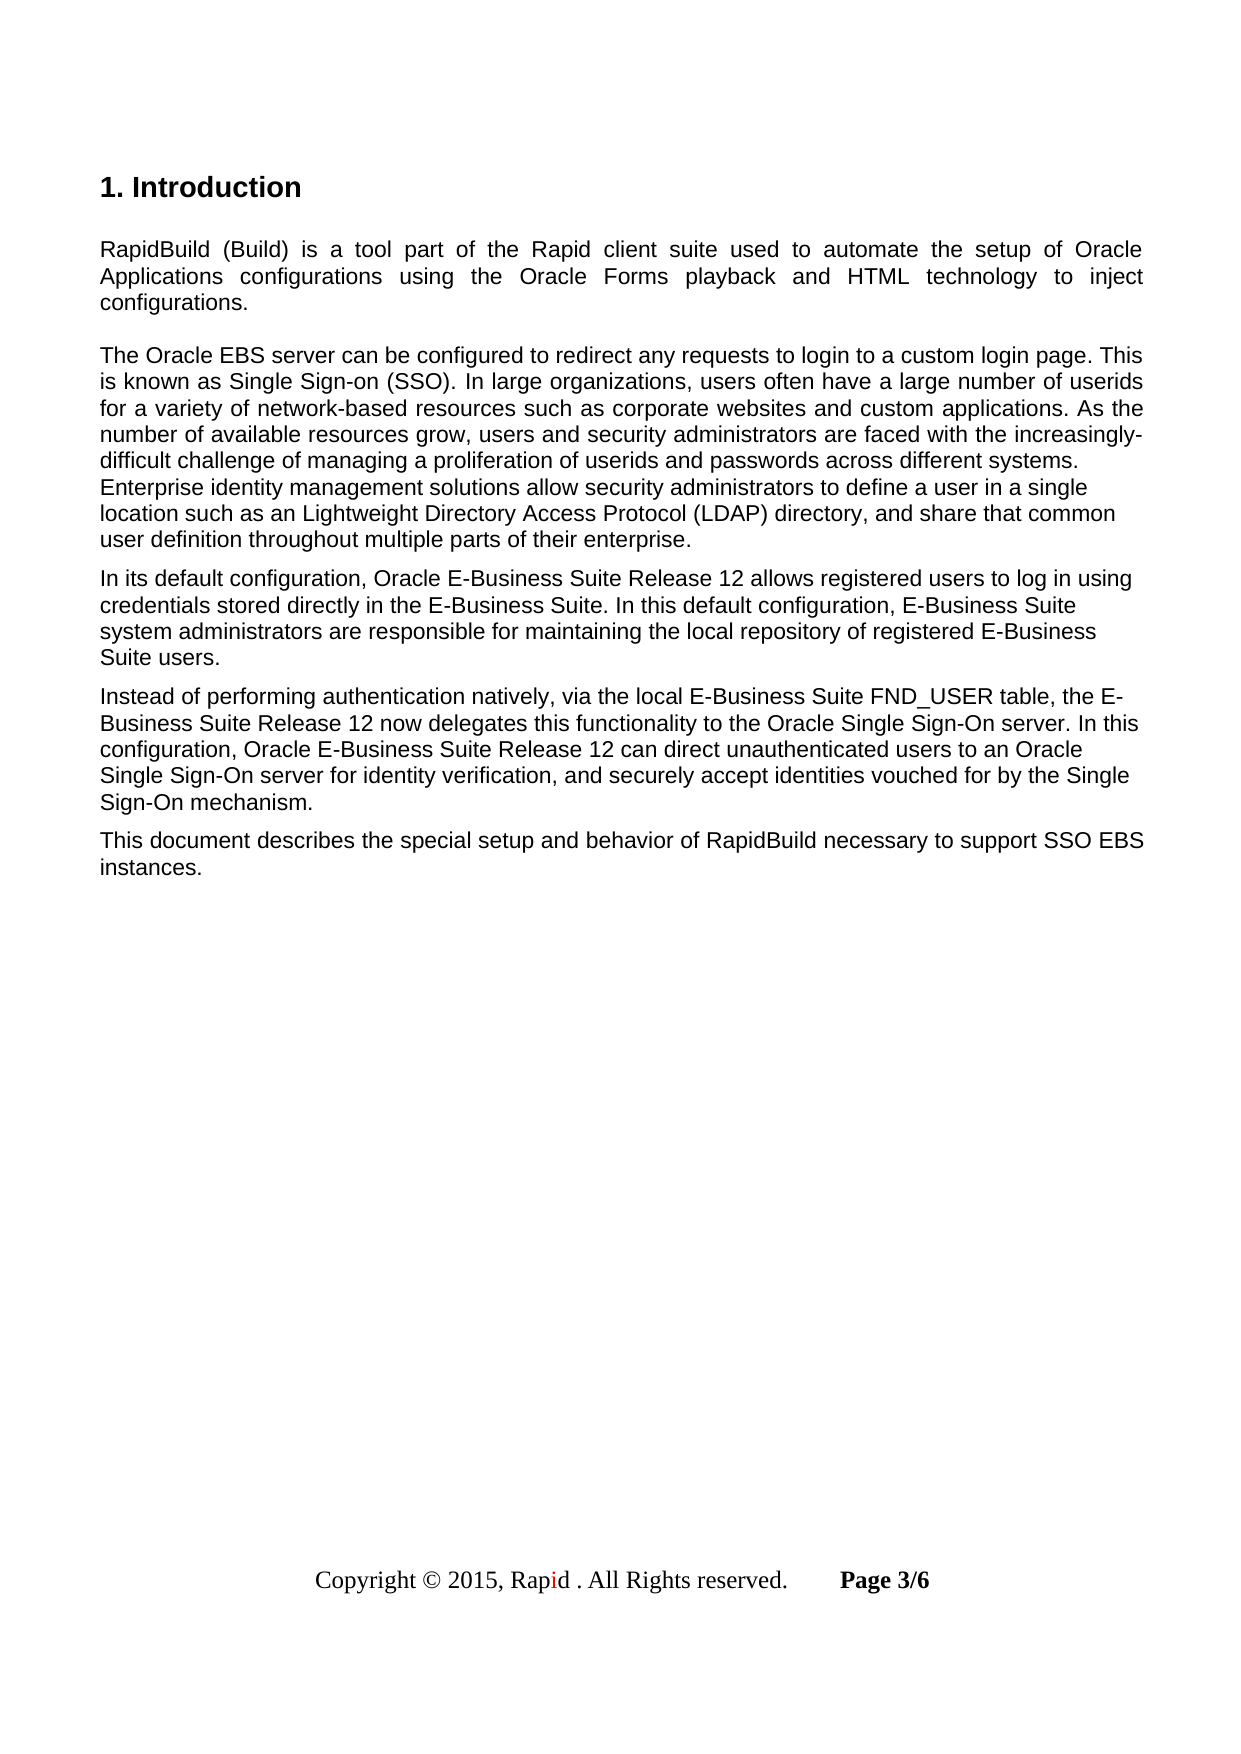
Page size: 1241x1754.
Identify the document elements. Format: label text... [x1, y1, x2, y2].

text RapidBuild (Build) is a tool part of the Rapid client suite used to automate the setup of Oracle Applications configurations using the Oracle Forms playback and HTML technology to inject configurations. [99, 236, 1144, 316]
text Instead of performing authentication natively, via the local E-Business Suite FND_USER table, the E-Business Suite Release 12 now delegates this functionality to the Oracle Single Sign-On server. In this configuration, Oracle E-Business Suite Release 12 can direct unauthenticated users to an Oracle Single Sign-On server for identity verification, and securely accept identities vouched for by the Single Sign-On mechanism. [99, 683, 1144, 815]
text In its default configuration, Oracle E-Business Suite Release 12 allows registered users to log in using credentials stored directly in the E-Business Suite. In this default configuration, E-Business Suite system administrators are responsible for maintaining the local repository of registered E-Business Suite users. [99, 565, 1144, 671]
text The Oracle EBS server can be configured to redirect any requests to login to a custom login page. This is known as Single Sign-on (SSO). In large organizations, users often have a large number of userids for a variety of network-based resources such as corporate websites and custom applications. As the number of available resources grow, users and security administrators are faced with the increasingly-difficult challenge of managing a proliferation of userids and passwords across different systems. [99, 342, 1144, 474]
subtitle 1. Introduction [99, 170, 1144, 204]
text This document describes the special setup and behavior of RapidBuild necessary to support SSO EBS instances. [99, 827, 1144, 880]
text Enterprise identity management solutions allow security administrators to define a user in a single location such as an Lightweight Directory Access Protocol (LDAP) directory, and share that common user definition throughout multiple parts of their enterprise. [99, 474, 1144, 553]
